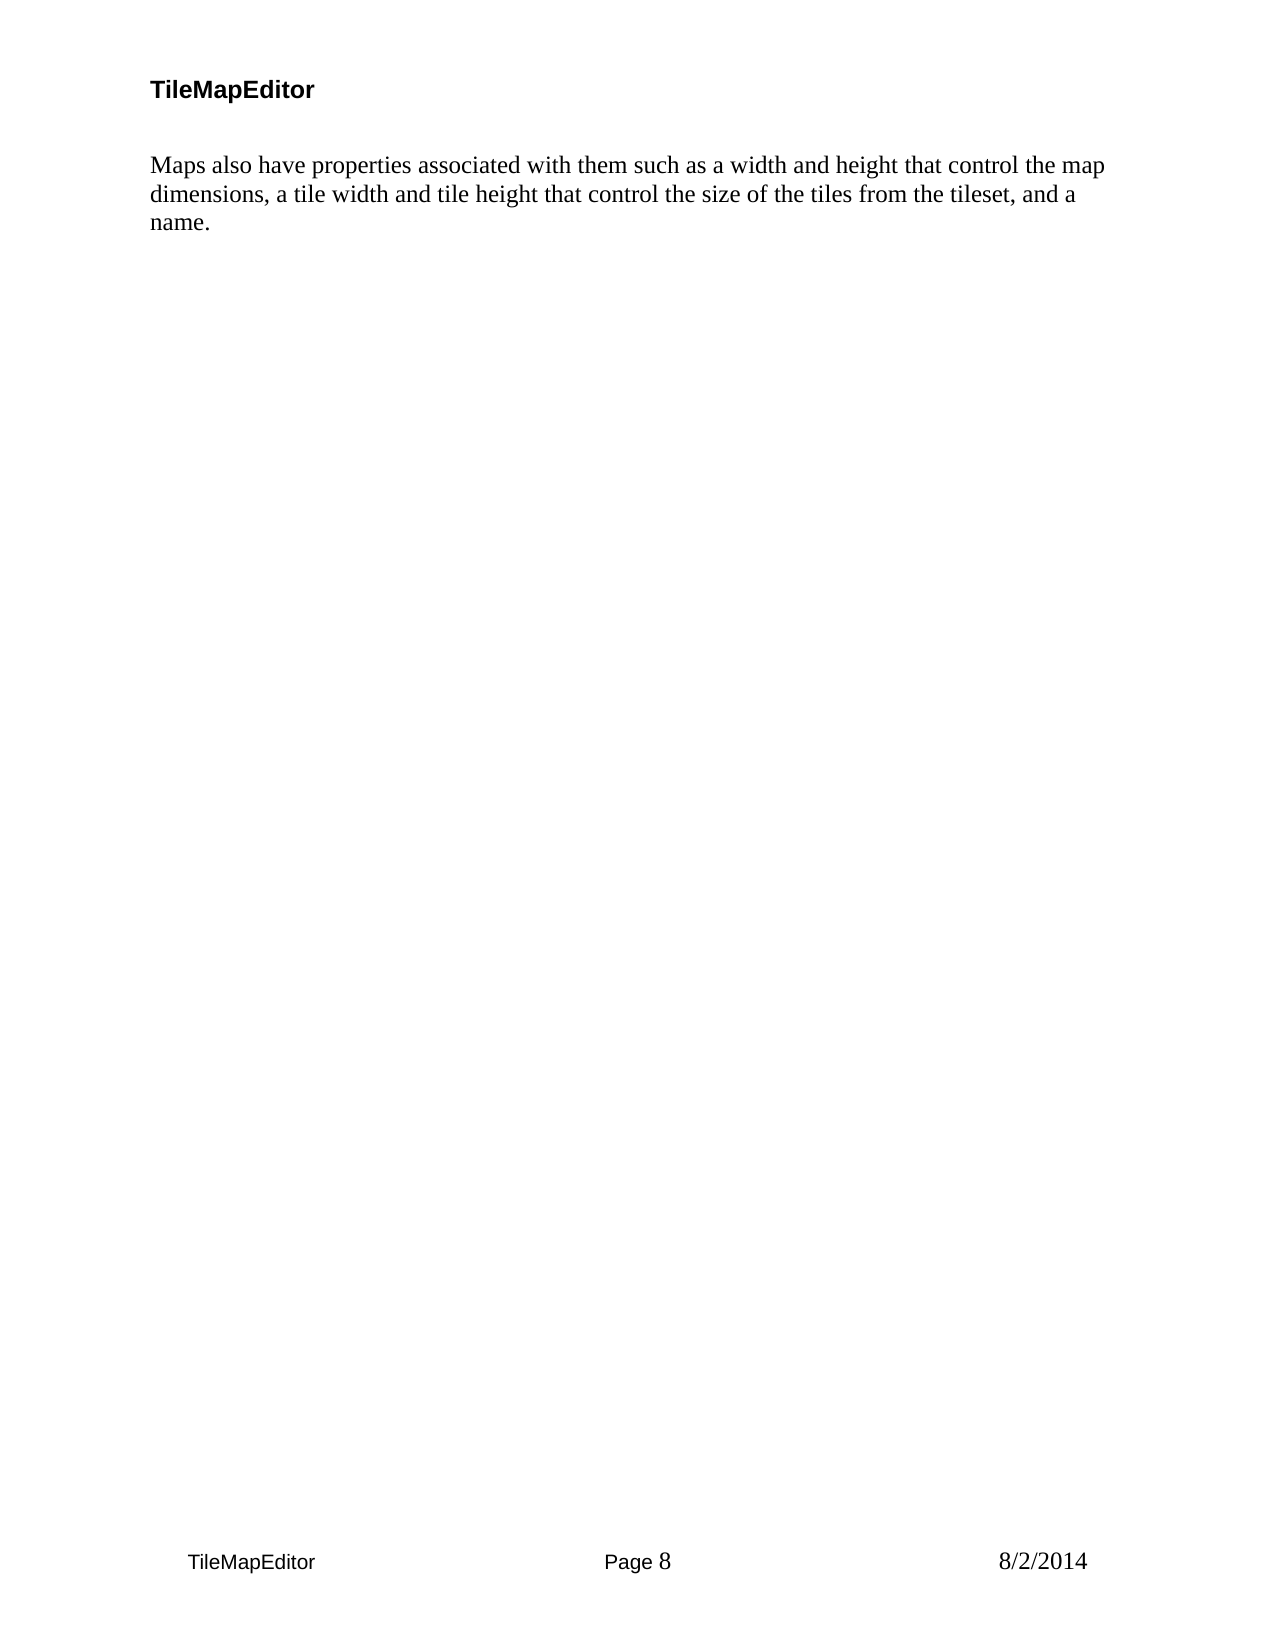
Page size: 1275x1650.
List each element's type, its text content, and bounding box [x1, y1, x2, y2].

text Maps also have properties associated with them such as a width and height that control the map dimensions, a tile width and tile height that control the size of the tiles from the tileset, and a name. [150, 150, 1125, 236]
